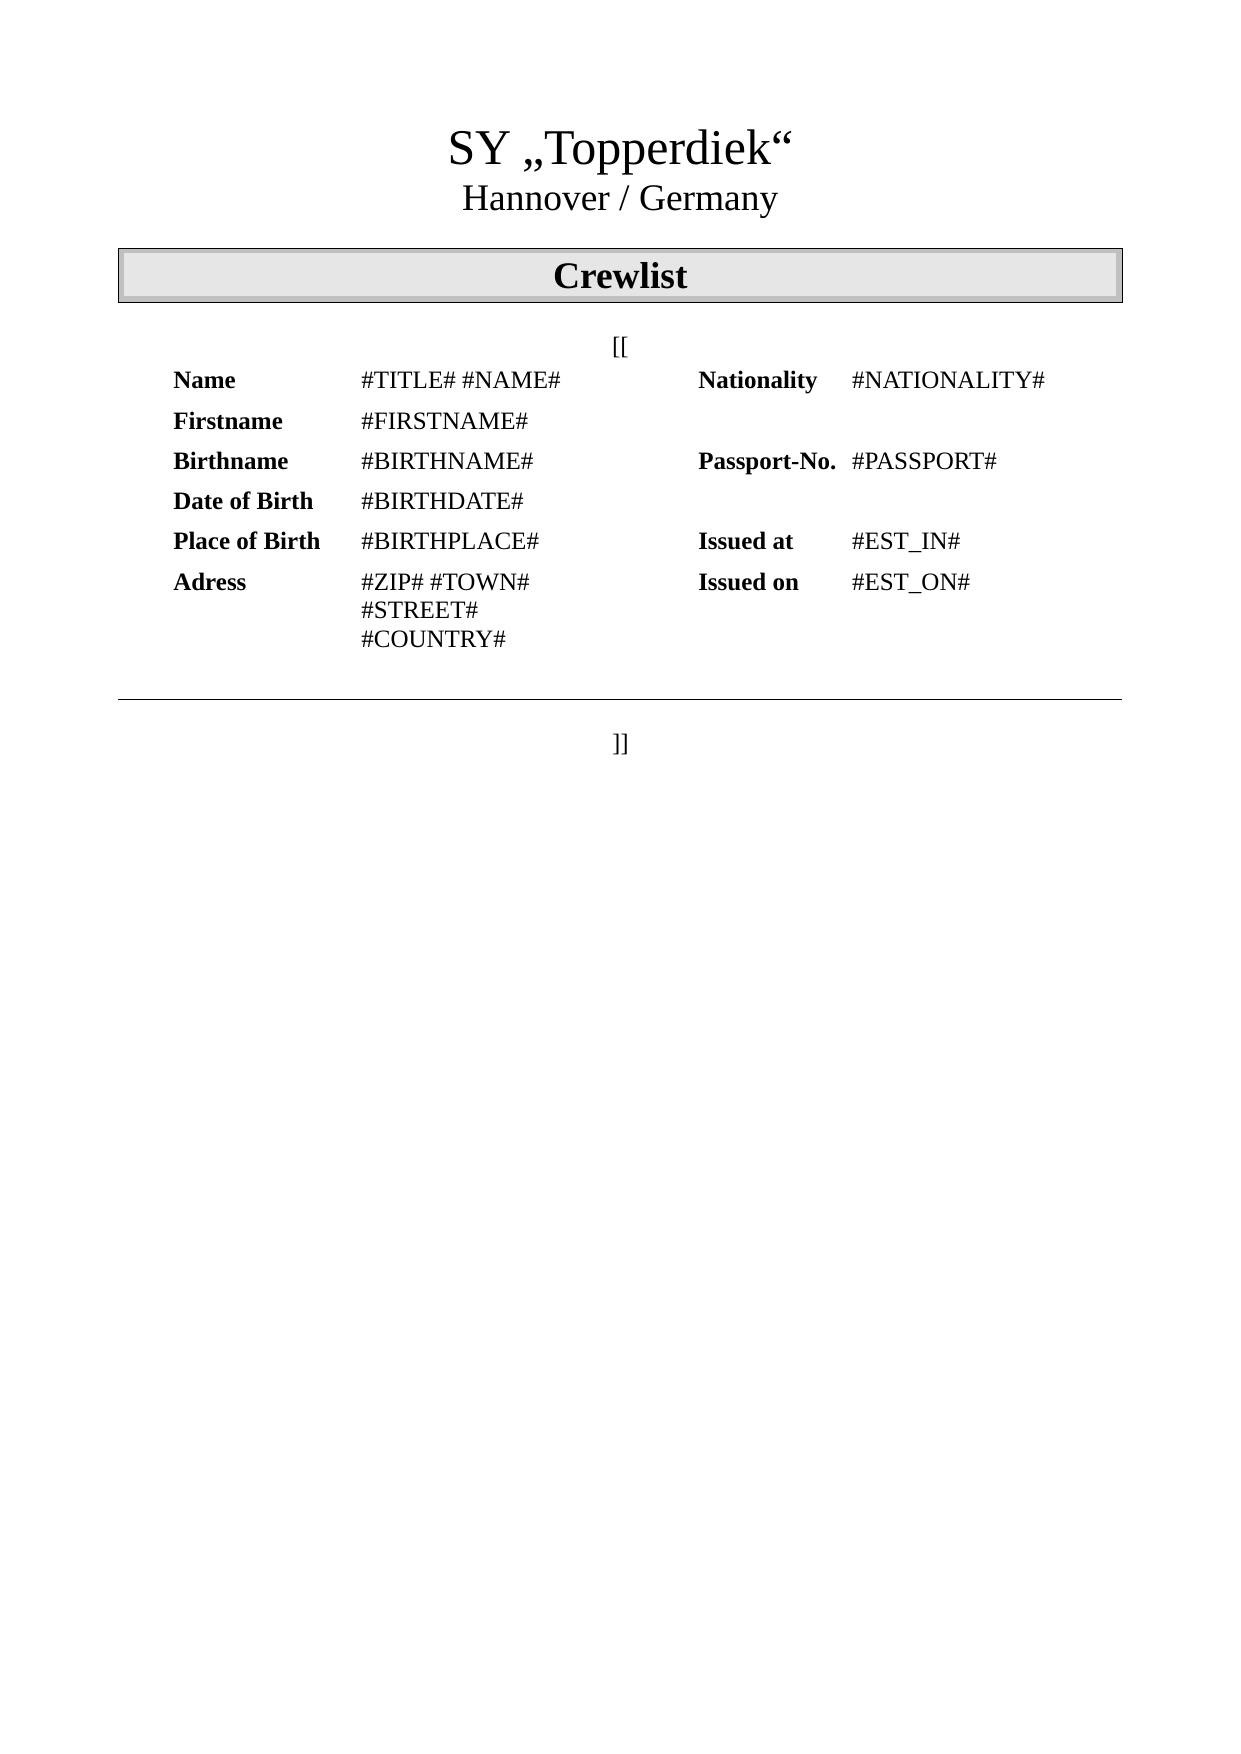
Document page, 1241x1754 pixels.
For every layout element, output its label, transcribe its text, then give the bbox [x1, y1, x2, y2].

table_header Name [168, 360, 355, 400]
table_cell Firstname [168, 400, 355, 440]
table_header #TITLE# #NAME# [355, 360, 692, 400]
table_header [118, 659, 1122, 699]
table_cell [692, 480, 846, 521]
text ]] [118, 728, 1122, 756]
table_cell #BIRTHPLACE# [355, 521, 692, 561]
table_cell #EST_IN# [846, 521, 1072, 561]
table_cell #BIRTHDATE# [355, 480, 692, 521]
table_header Crewlist [119, 249, 1122, 302]
text SY „Topperdiek“ Hannover / Germany [118, 118, 1122, 219]
table_cell Date of Birth [168, 480, 355, 521]
table_cell Passport-No. [692, 440, 846, 480]
text [[ [118, 331, 1122, 360]
table_cell Issued at [692, 521, 846, 561]
table_header Nationality [692, 360, 846, 400]
table_cell #ZIP# #TOWN# #STREET# #COUNTRY# [355, 561, 692, 658]
table_cell [846, 400, 1072, 440]
table_cell [846, 480, 1072, 521]
table_cell Adress [168, 561, 355, 658]
table_cell #EST_ON# [846, 561, 1072, 658]
table_cell Place of Birth [168, 521, 355, 561]
table_cell Birthname [168, 440, 355, 480]
table_cell #PASSPORT# [846, 440, 1072, 480]
table_header #NATIONALITY# [846, 360, 1072, 400]
table_cell #BIRTHNAME# [355, 440, 692, 480]
table_cell Issued on [692, 561, 846, 658]
table_cell [692, 400, 846, 440]
table_cell #FIRSTNAME# [355, 400, 692, 440]
